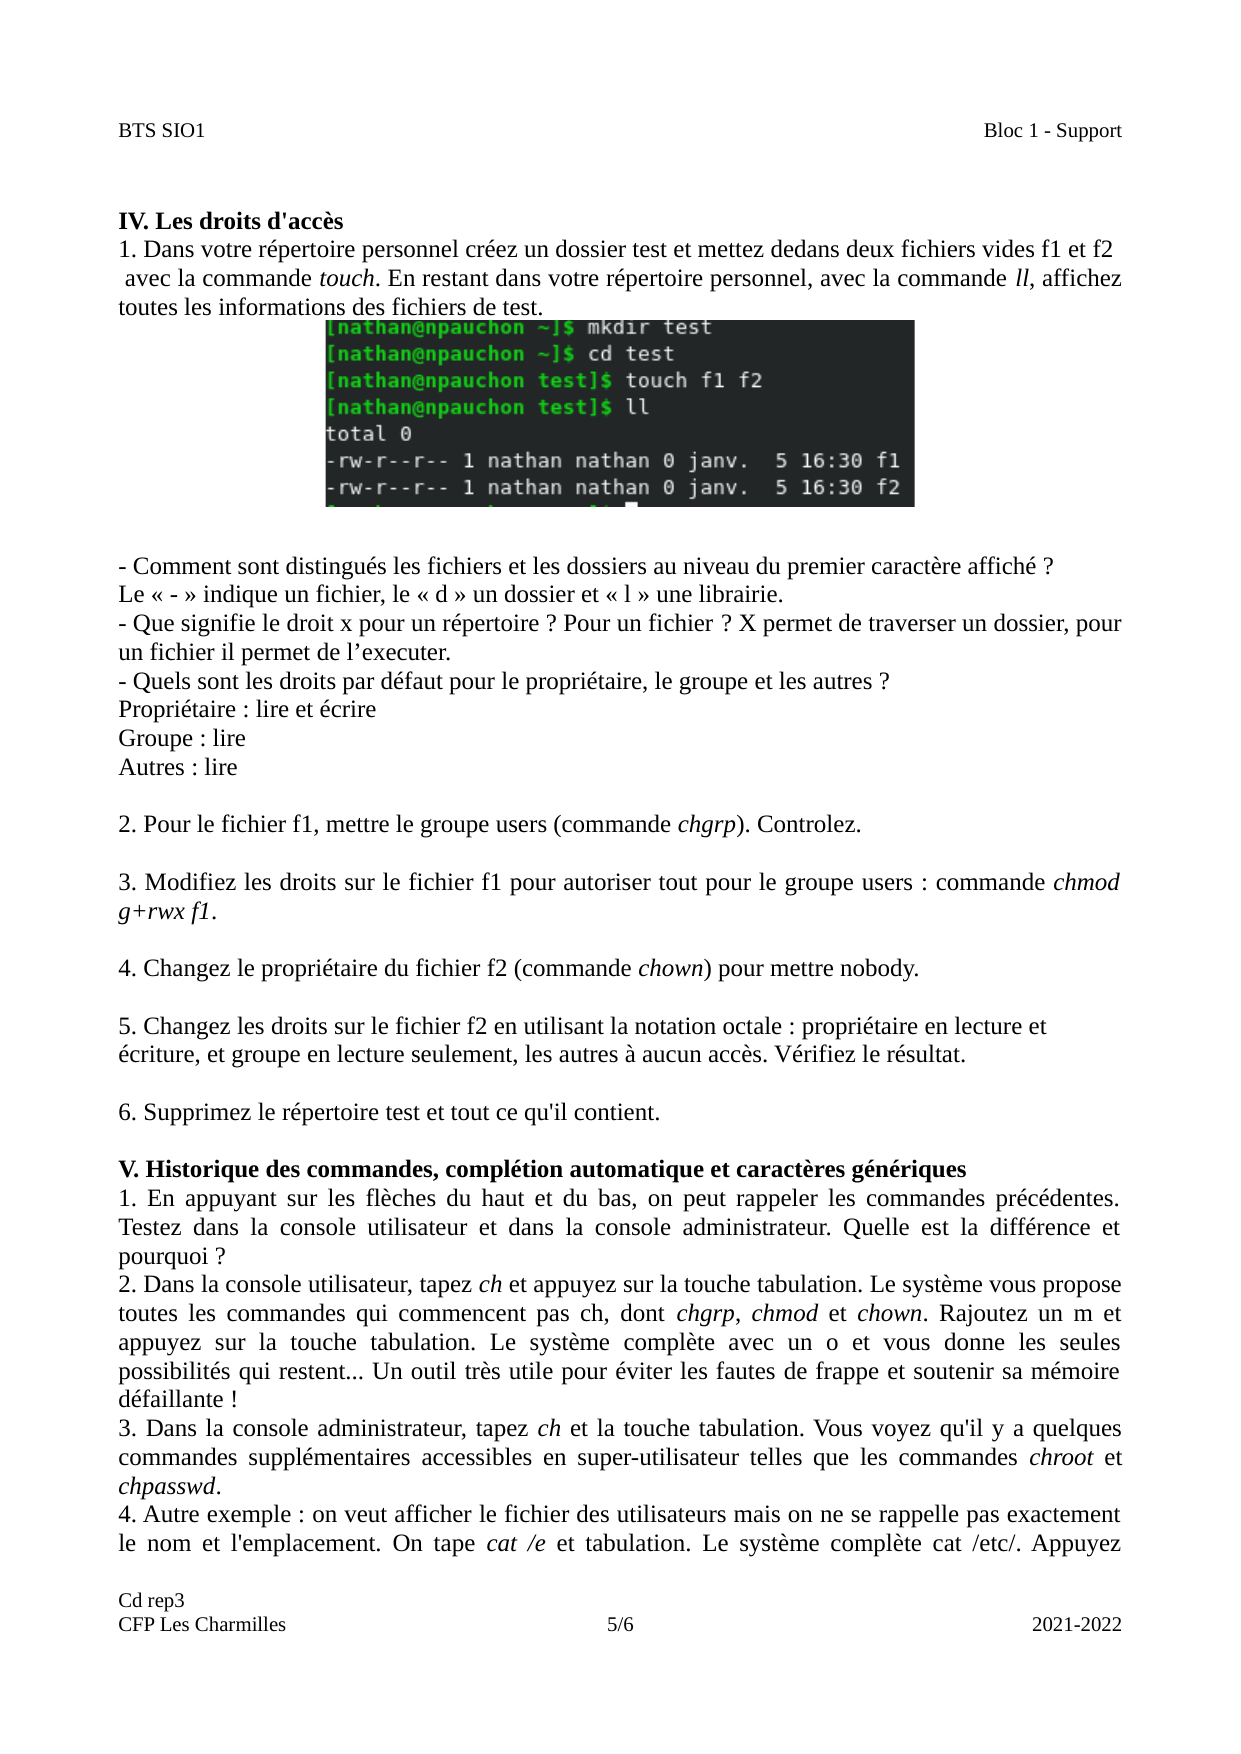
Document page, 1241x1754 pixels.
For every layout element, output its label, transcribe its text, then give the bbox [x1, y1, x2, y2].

text 3. Modifiez les droits sur le fichier f1 pour autoriser tout pour le groupe users : commande chmod g+rwx f1. [118, 867, 1122, 924]
text 1. Dans votre répertoire personnel créez un dossier test et mettez dedans deux fichiers vides f1 et f2 [118, 234, 1122, 263]
text 3. Dans la console administrateur, tapez ch et la touche tabulation. Vous voyez qu'il y a quelques commandes supplémentaires accessibles en super-utilisateur telles que les commandes chroot et chpasswd. [118, 1413, 1122, 1499]
text Autres : lire [118, 752, 1122, 781]
text IV. Les droits d'accès [118, 206, 1122, 234]
text Groupe : lire [118, 723, 1122, 752]
text - Quels sont les droits par défaut pour le propriétaire, le groupe et les autres ? [118, 666, 1122, 694]
text - Comment sont distingués les fichiers et les dossiers au niveau du premier caractère affiché ? [118, 551, 1122, 579]
text écriture, et groupe en lecture seulement, les autres à aucun accès. Vérifiez le résultat. [118, 1039, 1122, 1068]
text - Que signifie le droit x pour un répertoire ? Pour un fichier ? X permet de traverser un dossier, pour un fichier il permet de l’executer. [118, 608, 1122, 666]
text Propriétaire : lire et écrire [118, 694, 1122, 723]
text 2. Dans la console utilisateur, tapez ch et appuyez sur la touche tabulation. Le système vous propose toutes les commandes qui commencent pas ch, dont chgrp, chmod et chown. Rajoutez un m et appuyez sur la touche tabulation. Le système complète avec un o et vous donne les seules possibilités qui restent... Un outil très utile pour éviter les fautes de frappe et soutenir sa mémoire défaillante ! [118, 1269, 1122, 1413]
text 4. Changez le propriétaire du fichier f2 (commande chown) pour mettre nobody. [118, 953, 1122, 982]
text 4. Autre exemple : on veut afficher le fichier des utilisateurs mais on ne se rappelle pas exactement le nom et l'emplacement. On tape cat /e et tabulation. Le système complète cat /etc/. Appuyez [118, 1499, 1122, 1557]
text 2. Pour le fichier f1, mettre le groupe users (commande chgrp). Controlez. [118, 809, 1122, 838]
text V. Historique des commandes, complétion automatique et caractères génériques [118, 1154, 1122, 1183]
text 5. Changez les droits sur le fichier f2 en utilisant la notation octale : propriétaire en lecture et [118, 1011, 1122, 1039]
text 6. Supprimez le répertoire test et tout ce qu'il contient. [118, 1097, 1122, 1126]
picture [325, 320, 915, 507]
text avec la commande touch. En restant dans votre répertoire personnel, avec la commande ll, affichez toutes les informations des fichiers de test. [118, 263, 1122, 321]
text Le « - » indique un fichier, le « d » un dossier et « l » une librairie. [118, 579, 1122, 608]
text 1. En appuyant sur les flèches du haut et du bas, on peut rappeler les commandes précédentes. Testez dans la console utilisateur et dans la console administrateur. Quelle est la différence et pourquoi ? [118, 1183, 1122, 1269]
